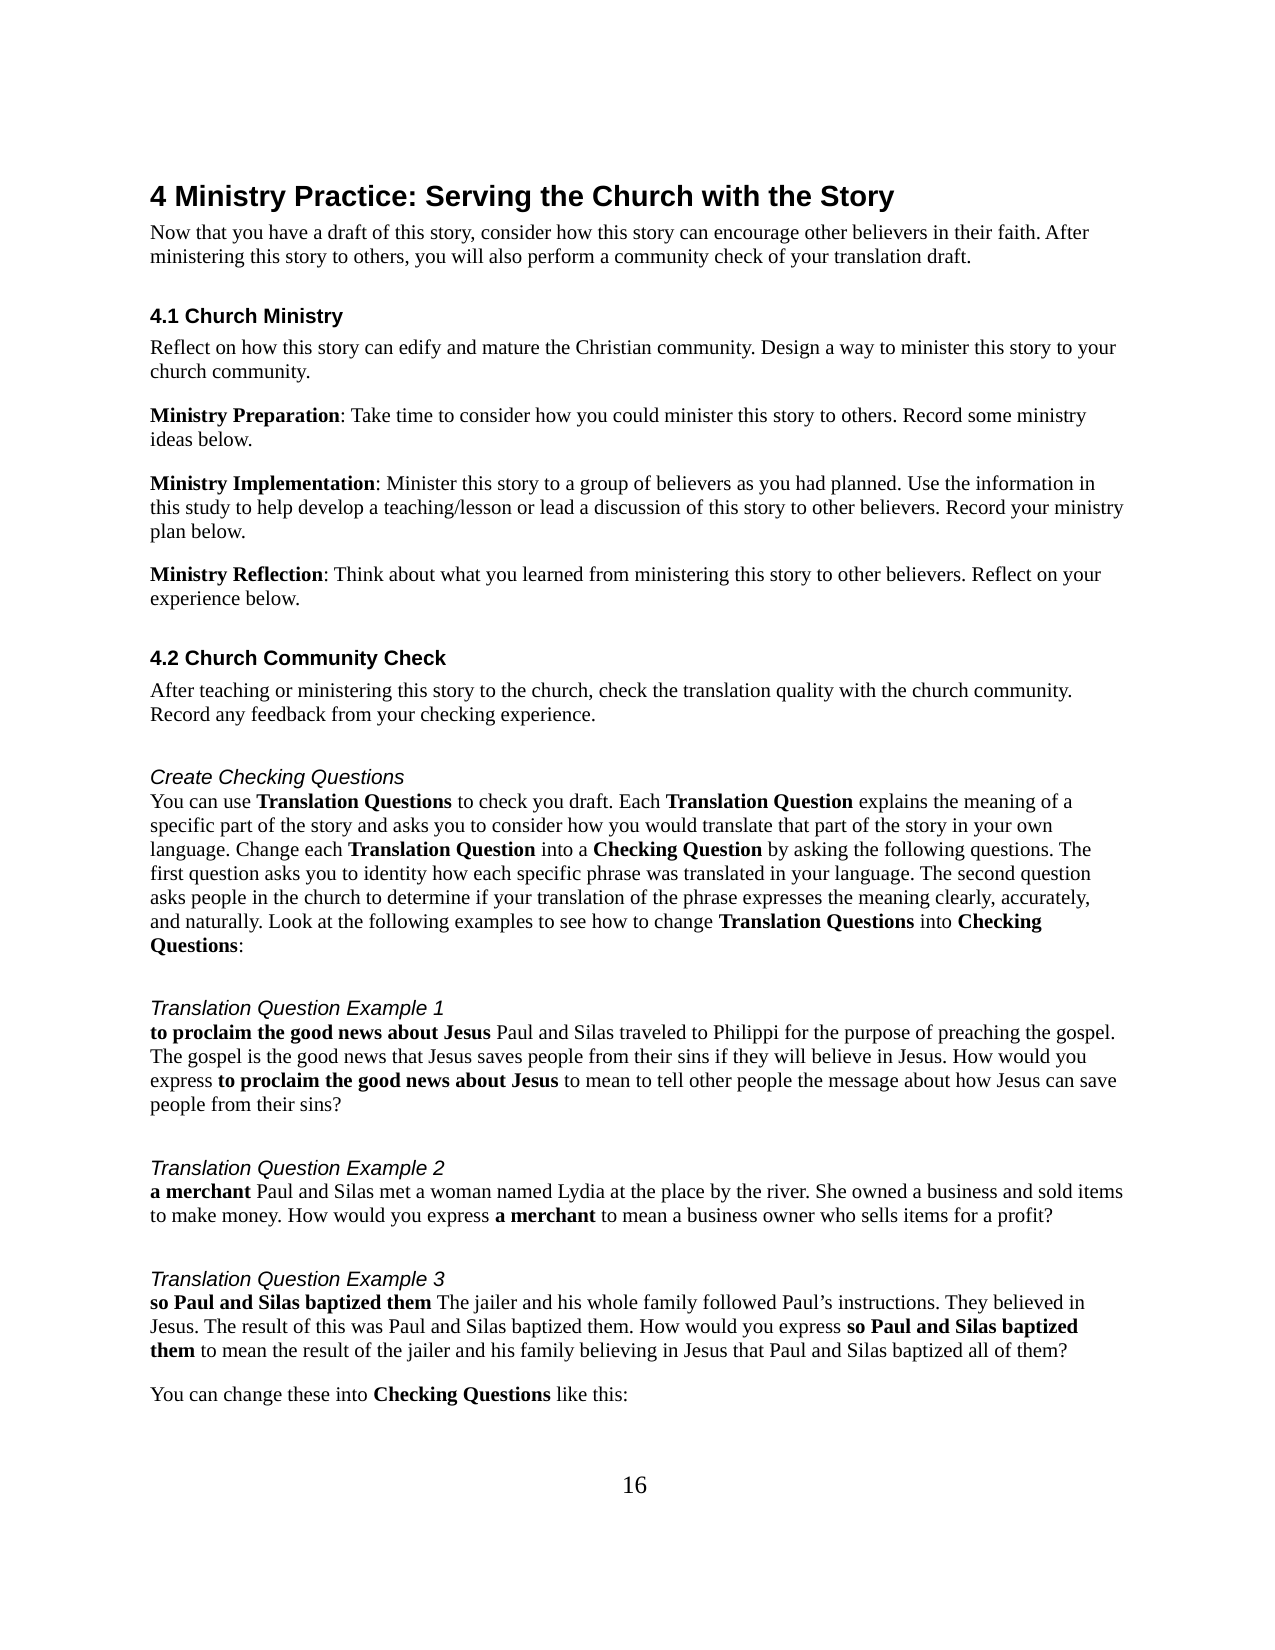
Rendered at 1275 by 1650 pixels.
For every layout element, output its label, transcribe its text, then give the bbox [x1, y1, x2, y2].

subtitle Create Checking Questions [150, 765, 1125, 789]
subtitle 4 Ministry Practice: Serving the Church with the Story [150, 179, 1125, 212]
text so Paul and Silas baptized them The jailer and his whole family followed Paul’s instructions. They believed in Jesus. The result of this was Paul and Silas baptized them. How would you express so Paul and Silas baptized them to mean the result of the jailer and his family believing in Jesus that Paul and Silas baptized all of them? [150, 1290, 1125, 1362]
text Now that you have a draft of this story, consider how this story can encourage other believers in their faith. After ministering this story to others, you will also perform a community check of your translation draft. [150, 220, 1125, 268]
subtitle Translation Question Example 2 [150, 1155, 1125, 1179]
text to proclaim the good news about Jesus Paul and Silas traveled to Philippi for the purpose of preaching the gospel. The gospel is the good news that Jesus saves people from their sins if they will believe in Jesus. How would you express to proclaim the good news about Jesus to mean to tell other people the message about how Jesus can save people from their sins? [150, 1020, 1125, 1116]
text Ministry Reflection: Think about what you learned from ministering this story to other believers. Reflect on your experience below. [150, 562, 1125, 610]
text You can use Translation Questions to check you draft. Each Translation Question explains the meaning of a specific part of the story and asks you to consider how you would translate that part of the story in your own language. Change each Translation Question into a Checking Question by asking the following questions. The first question asks you to identity how each specific phrase was translated in your language. The second question asks people in the church to determine if your translation of the phrase expresses the meaning clearly, accurately, and naturally. Look at the following examples to see how to change Translation Questions into Checking Questions: [150, 789, 1125, 957]
text You can change these into Checking Questions like this: [150, 1382, 1125, 1406]
text Ministry Preparation: Take time to consider how you could minister this story to others. Record some ministry ideas below. [150, 403, 1125, 451]
subtitle 4.2 Church Community Check [150, 646, 1125, 670]
subtitle Translation Question Example 3 [150, 1266, 1125, 1290]
text a merchant Paul and Silas met a woman named Lydia at the place by the river. She owned a business and sold items to make money. How would you express a merchant to mean a business owner who sells items for a profit? [150, 1179, 1125, 1227]
subtitle 4.1 Church Ministry [150, 304, 1125, 328]
subtitle Translation Question Example 1 [150, 996, 1125, 1020]
text Reflect on how this story can edify and mature the Christian community. Design a way to minister this story to your church community. [150, 335, 1125, 383]
text After teaching or ministering this story to the church, check the translation quality with the church community. Record any feedback from your checking experience. [150, 678, 1125, 726]
text Ministry Implementation: Minister this story to a group of believers as you had planned. Use the information in this study to help develop a teaching/lesson or lead a discussion of this story to other believers. Record your ministry plan below. [150, 471, 1125, 543]
